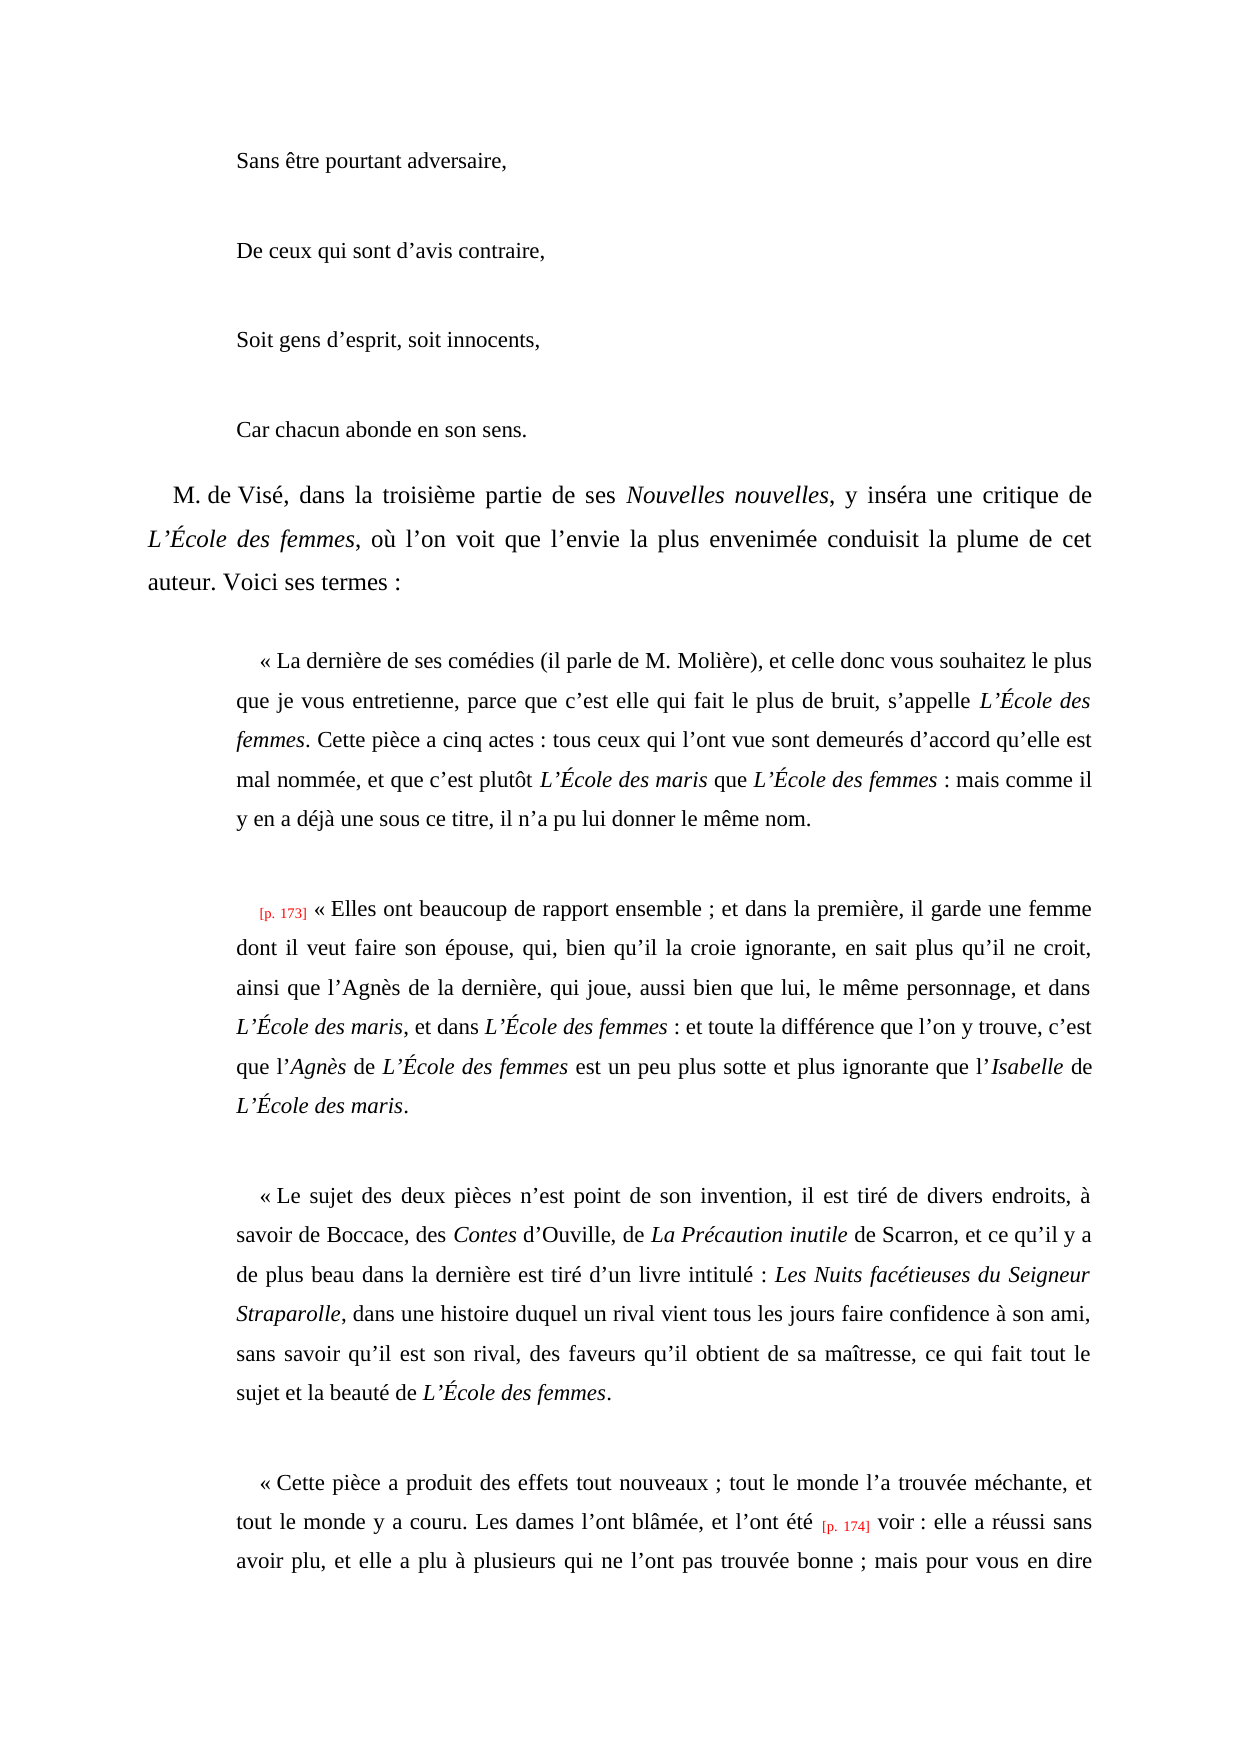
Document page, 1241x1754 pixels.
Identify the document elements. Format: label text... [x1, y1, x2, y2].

text « Cette pièce a produit des effets tout nouveaux ; tout le monde l’a trouvée méchante, et tout le monde y a couru. Les dames l’ont blâmée, et l’ont été [p. 174] voir : elle a réussi sans avoir plu, et elle a plu à plusieurs qui ne l’ont pas trouvée bonne ; mais pour vous en dire [236, 1468, 1093, 1574]
text « Le sujet des deux pièces n’est point de son invention, il est tiré de divers endroits, à savoir de Boccace, des Contes d’Ouville, de La Précaution inutile de Scarron, et ce qu’il y a de plus beau dans la dernière est tiré d’un livre intitulé : Les Nuits facétieuses du Seigneur Straparolle, dans une histoire duquel un rival vient tous les jours faire confidence à son ami, sans savoir qu’il est son rival, des faveurs qu’il obtient de sa maîtresse, ce qui fait tout le sujet et la beauté de L’École des femmes. [236, 1182, 1093, 1405]
text [p. 173] « Elles ont beaucoup de rapport ensemble ; et dans la première, il garde une femme dont il veut faire son épouse, qui, bien qu’il la croie ignorante, en sait plus qu’il ne croit, ainsi que l’Agnès de la dernière, qui joue, aussi bien que lui, le même personnage, et dans L’École des maris, et dans L’École des femmes : et toute la différence que l’on y trouve, c’est que l’Agnès de L’École des femmes est un peu plus sotte et plus ignorante que l’Isabelle de L’École des maris. [236, 895, 1093, 1118]
text Sans être pourtant adversaire, [236, 148, 1093, 174]
text « La dernière de ses comédies (il parle de M. Molière), et celle donc vous souhaitez le plus que je vous entretienne, parce que c’est elle qui fait le plus de bruit, s’appelle L’École des femmes. Cette pièce a cinq actes : tous ceux qui l’ont vue sont demeurés d’accord qu’elle est mal nommée, et que c’est plutôt L’École des maris que L’École des femmes : mais comme il y en a déjà une sous ce titre, il n’a pu lui donner le même nom. [236, 647, 1093, 832]
text M. de Visé, dans la troisième partie de ses Nouvelles nouvelles, y inséra une critique de L’École des femmes, où l’on voit que l’envie la plus envenimée conduisit la plume de cet auteur. Voici ses termes : [148, 481, 1093, 596]
text Car chacun abonde en son sens. [236, 416, 1093, 442]
text Soit gens d’esprit, soit innocents, [236, 327, 1093, 353]
text De ceux qui sont d’avis contraire, [236, 237, 1093, 263]
